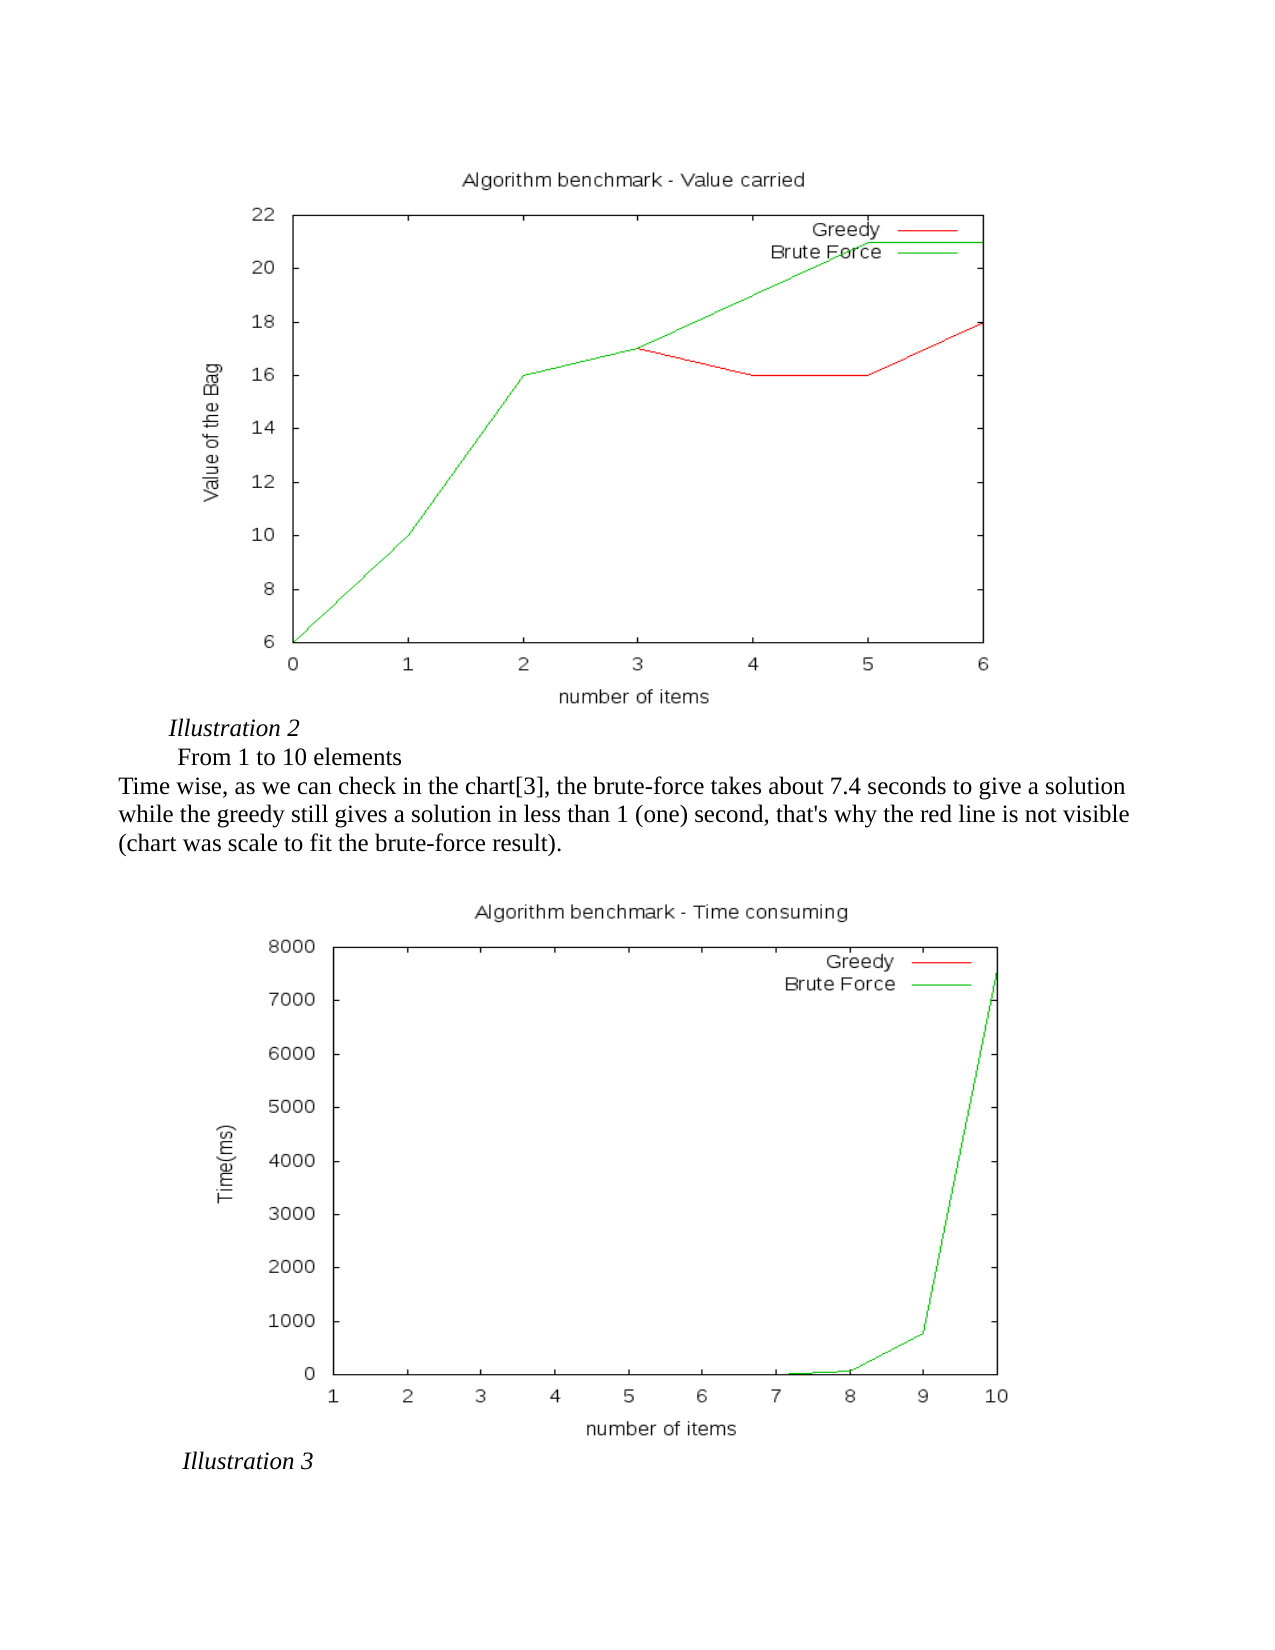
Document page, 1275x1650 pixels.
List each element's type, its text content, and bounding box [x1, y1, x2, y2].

text From 1 to 10 elements [168, 118, 1157, 771]
picture [182, 882, 1030, 1446]
text Illustration 3 [182, 1446, 1029, 1475]
picture [168, 149, 1016, 714]
text Time wise, as we can check in the chart[3], the brute-force takes about 7.4 seconds to give a solution while the greedy still gives a solution in less than 1 (one) second, that's why the red line is not visible (chart was scale to fit the brute-force result). [118, 771, 1157, 857]
text Illustration 2 [168, 714, 1015, 742]
